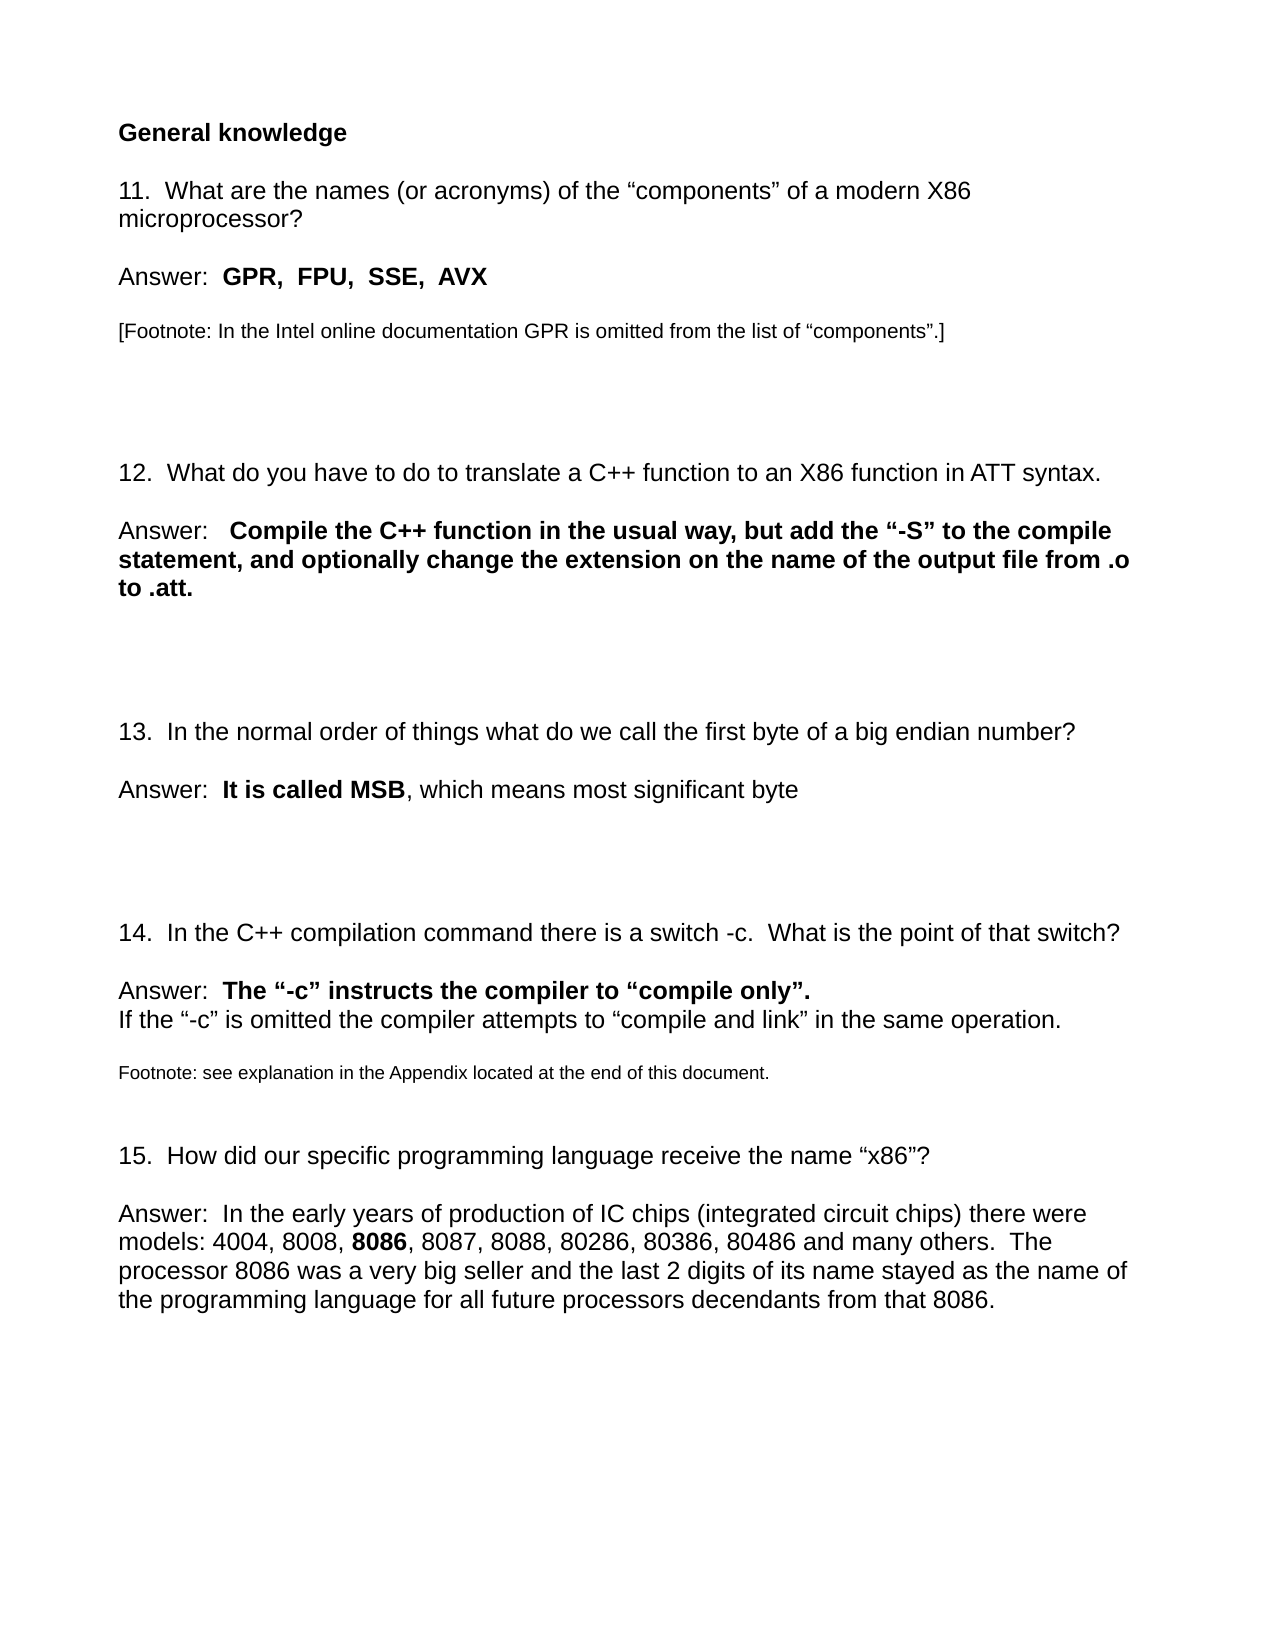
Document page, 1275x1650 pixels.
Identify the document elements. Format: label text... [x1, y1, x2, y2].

text 14. In the C++ compilation command there is a switch -c. What is the point of that switch? [118, 918, 1157, 947]
text General knowledge [118, 118, 1157, 147]
text Answer: GPR, FPU, SSE, AVX [118, 262, 1157, 291]
text Answer: In the early years of production of IC chips (integrated circuit chips) there were models: 4004, 8008, 8086, 8087, 8088, 80286, 80386, 80486 and many others. The processor 8086 was a very big seller and the last 2 digits of its name stayed as the name of the programming language for all future processors decendants from that 8086. [118, 1199, 1157, 1314]
text 12. What do you have to do to translate a C++ function to an X86 function in ATT syntax. [118, 458, 1157, 487]
text 13. In the normal order of things what do we call the first byte of a big endian number? [118, 717, 1157, 746]
text 11. What are the names (or acronyms) of the “components” of a modern X86 microprocessor? [118, 176, 1157, 233]
text If the “-c” is omitted the compiler attempts to “compile and link” in the same operation. [118, 1004, 1157, 1033]
text Answer: Compile the C++ function in the usual way, but add the “-S” to the compile statement, and optionally change the extension on the name of the output file from .o to .att. [118, 516, 1157, 602]
text 15. How did our specific programming language receive the name “x86”? [118, 1141, 1157, 1170]
text Footnote: see explanation in the Appendix located at the end of this document. [118, 1062, 1157, 1084]
text [Footnote: In the Intel online documentation GPR is omitted from the list of “components”.] [118, 319, 1157, 343]
text Answer: It is called MSB, which means most significant byte [118, 774, 1157, 803]
text Answer: The “-c” instructs the compiler to “compile only”. [118, 976, 1157, 1004]
